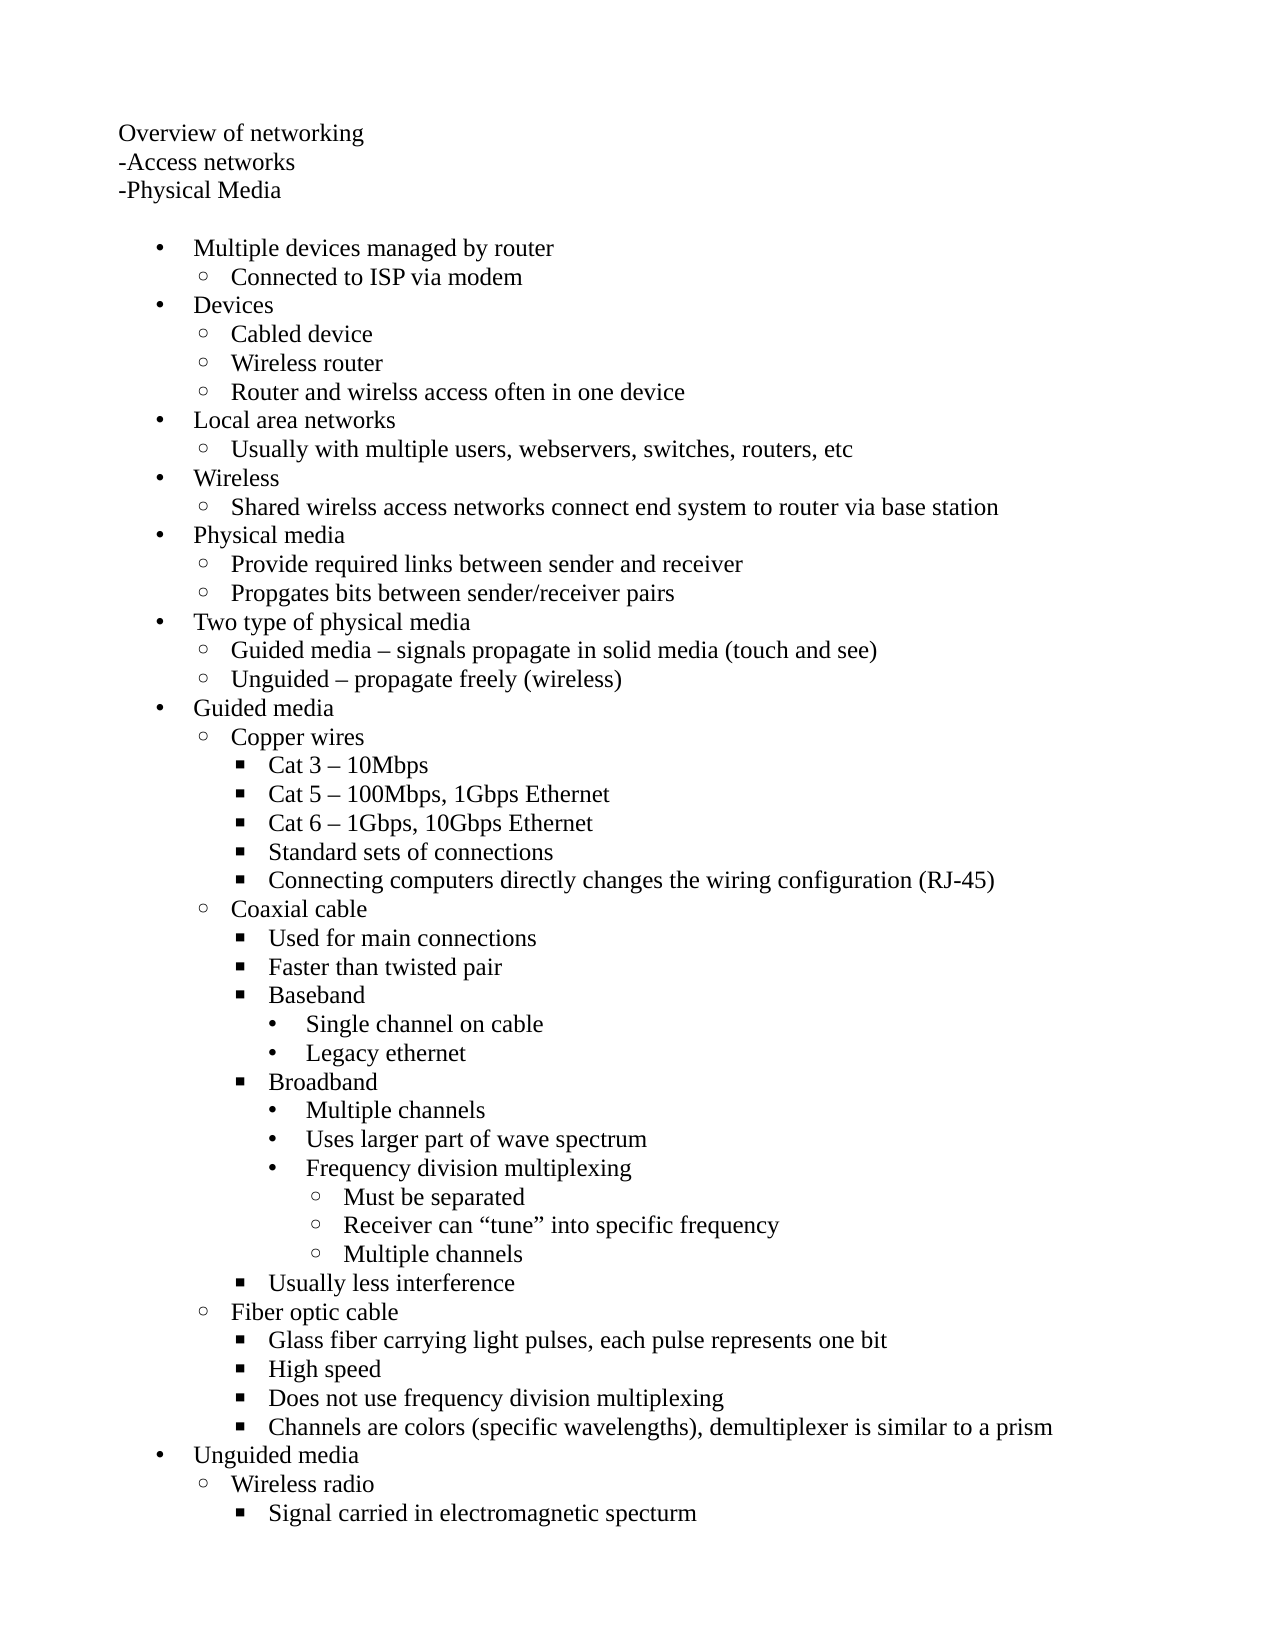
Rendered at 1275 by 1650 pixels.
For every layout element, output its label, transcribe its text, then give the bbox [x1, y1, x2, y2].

list Wireless radio [193, 1469, 1157, 1498]
list Faster than twisted pair [231, 952, 1157, 981]
list Uses larger part of wave spectrum [268, 1124, 1157, 1153]
text Overview of networking [118, 118, 1157, 147]
list Cat 3 – 10Mbps [231, 751, 1157, 779]
list Guided media – signals propagate in solid media (touch and see) [193, 636, 1157, 664]
list Router and wirelss access often in one device [193, 377, 1157, 406]
list Physical media [156, 521, 1157, 549]
list Multiple channels [268, 1096, 1157, 1124]
list Shared wirelss access networks connect end system to router via base station [193, 492, 1157, 521]
list High speed [231, 1354, 1157, 1383]
list Channels are colors (specific wavelengths), demultiplexer is similar to a prism [231, 1412, 1157, 1441]
list Unguided – propagate freely (wireless) [193, 664, 1157, 693]
list Standard sets of connections [231, 837, 1157, 866]
list Baseband [231, 981, 1157, 1009]
list Cat 5 – 100Mbps, 1Gbps Ethernet [231, 779, 1157, 808]
list Must be separated [306, 1182, 1157, 1211]
list Devices [156, 291, 1157, 319]
list Wireless router [193, 348, 1157, 377]
list Legacy ethernet [268, 1038, 1157, 1067]
list Copper wires [193, 722, 1157, 751]
list Receiver can “tune” into specific frequency [306, 1211, 1157, 1239]
list Propgates bits between sender/receiver pairs [193, 578, 1157, 607]
list Multiple devices managed by router [156, 233, 1157, 262]
list Cabled device [193, 319, 1157, 348]
list Does not use frequency division multiplexing [231, 1383, 1157, 1412]
list Two type of physical media [156, 607, 1157, 636]
list Frequency division multiplexing [268, 1153, 1157, 1182]
list Connected to ISP via modem [193, 262, 1157, 291]
list Signal carried in electromagnetic specturm [231, 1498, 1157, 1527]
list Unguided media [156, 1441, 1157, 1469]
list Multiple channels [306, 1239, 1157, 1268]
list Connecting computers directly changes the wiring configuration (RJ-45) [231, 866, 1157, 894]
list Coaxial cable [193, 894, 1157, 923]
list Wireless [156, 463, 1157, 492]
list Usually less interference [231, 1268, 1157, 1297]
list Single channel on cable [268, 1009, 1157, 1038]
list Usually with multiple users, webservers, switches, routers, etc [193, 434, 1157, 463]
list Broadband [231, 1067, 1157, 1096]
list Used for main connections [231, 923, 1157, 952]
list Fiber optic cable [193, 1297, 1157, 1326]
text -Access networks [118, 147, 1157, 176]
list Local area networks [156, 406, 1157, 434]
text -Physical Media [118, 176, 1157, 204]
list Cat 6 – 1Gbps, 10Gbps Ethernet [231, 808, 1157, 837]
list Glass fiber carrying light pulses, each pulse represents one bit [231, 1326, 1157, 1354]
list Provide required links between sender and receiver [193, 549, 1157, 578]
list Guided media [156, 693, 1157, 722]
